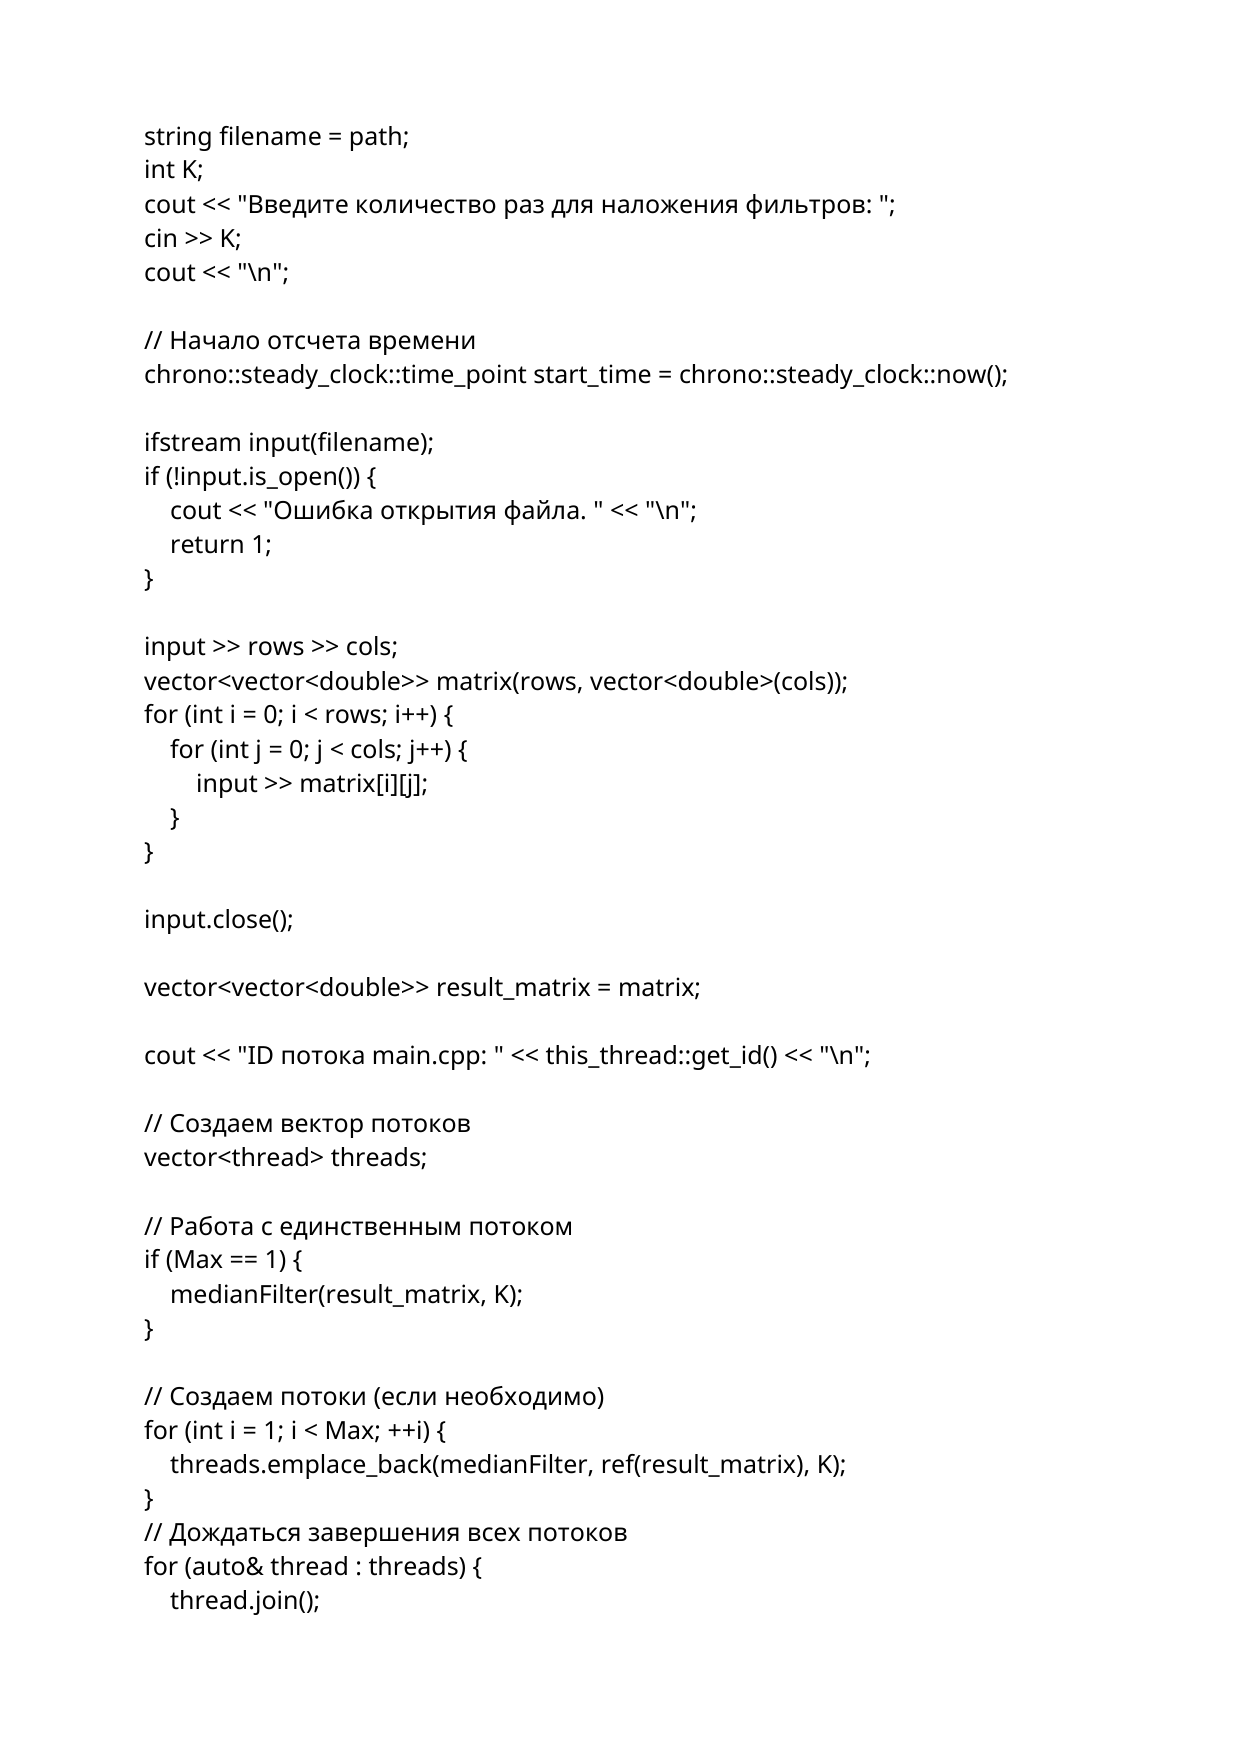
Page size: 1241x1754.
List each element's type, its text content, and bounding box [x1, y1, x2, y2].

text // Начало отсчета времени [118, 322, 1122, 357]
text string filename = path; [118, 118, 1122, 152]
text if (Max == 1) { [118, 1242, 1122, 1276]
text for (auto& thread : threads) { [118, 1549, 1122, 1583]
text // Дождаться завершения всех потоков [118, 1515, 1122, 1549]
text threads.emplace_back(medianFilter, ref(result_matrix), K); [118, 1447, 1122, 1481]
text input.close(); [118, 902, 1122, 936]
text } [118, 1310, 1122, 1344]
text // Работа с единственным потоком [118, 1208, 1122, 1242]
text // Создаем потоки (если необходимо) [118, 1378, 1122, 1412]
text vector<thread> threads; [118, 1140, 1122, 1174]
text // Создаем вектор потоков [118, 1106, 1122, 1140]
text cin >> K; [118, 220, 1122, 254]
text if (!input.is_open()) { [118, 459, 1122, 493]
text return 1; [118, 527, 1122, 561]
text chrono::steady_clock::time_point start_time = chrono::steady_clock::now(); [118, 357, 1122, 391]
text cout << "Ошибка открытия файла. " << "\n"; [118, 493, 1122, 527]
text int K; [118, 152, 1122, 186]
text } [118, 561, 1122, 595]
text cout << "\n"; [118, 254, 1122, 288]
text cout << "ID потока main.cpp: " << this_thread::get_id() << "\n"; [118, 1038, 1122, 1072]
text vector<vector<double>> matrix(rows, vector<double>(cols)); [118, 663, 1122, 697]
text } [118, 1481, 1122, 1515]
text input >> rows >> cols; [118, 629, 1122, 663]
text thread.join(); [118, 1583, 1122, 1617]
text input >> matrix[i][j]; [118, 765, 1122, 799]
text medianFilter(result_matrix, K); [118, 1276, 1122, 1310]
text for (int i = 0; i < rows; i++) { [118, 697, 1122, 731]
text } [118, 833, 1122, 867]
text vector<vector<double>> result_matrix = matrix; [118, 970, 1122, 1004]
text cout << "Введите количество раз для наложения фильтров: "; [118, 186, 1122, 220]
text } [118, 799, 1122, 833]
text for (int i = 1; i < Max; ++i) { [118, 1412, 1122, 1447]
text for (int j = 0; j < cols; j++) { [118, 731, 1122, 765]
text ifstream input(filename); [118, 425, 1122, 459]
